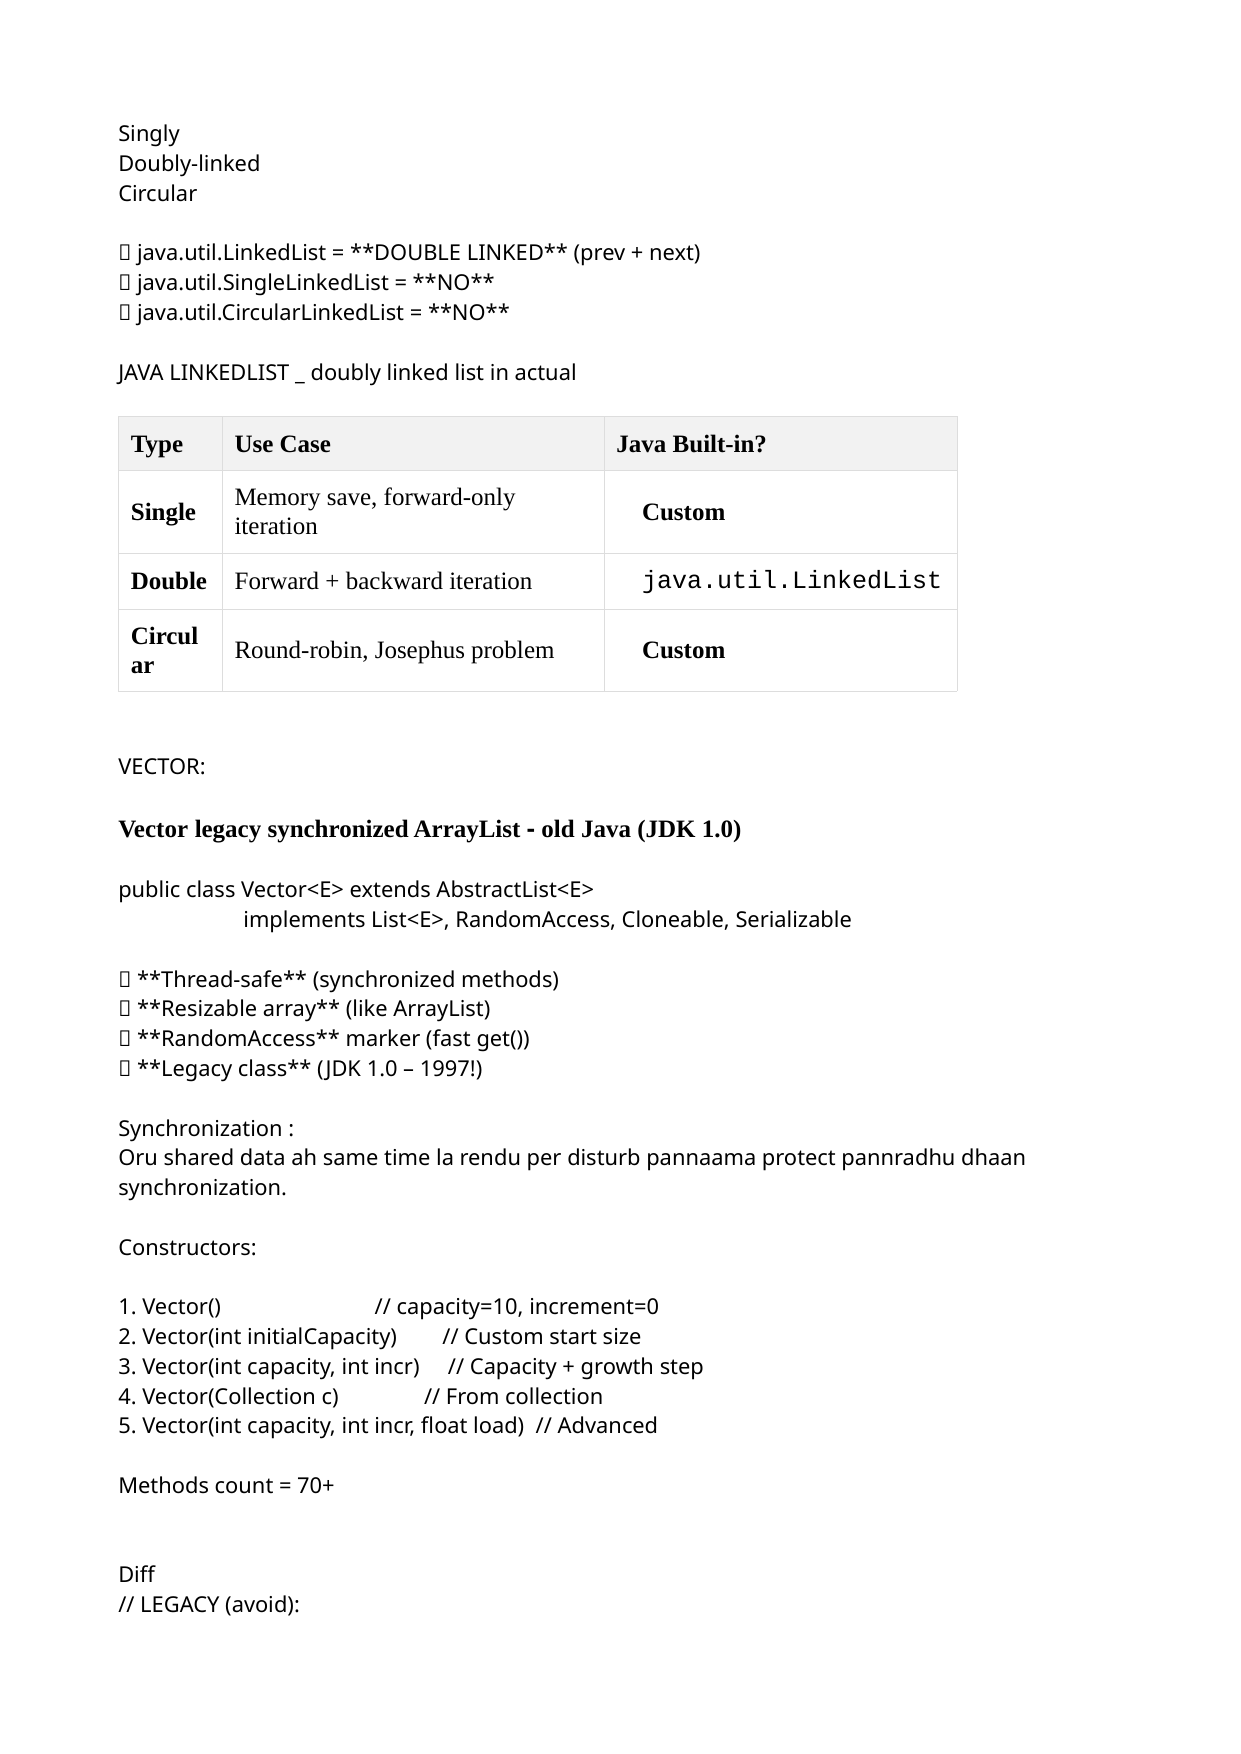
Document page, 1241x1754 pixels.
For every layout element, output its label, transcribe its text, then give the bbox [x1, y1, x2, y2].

table_header Java Built-in? [605, 417, 957, 470]
table_cell ✅ java.util.LinkedList [605, 554, 957, 608]
text Synchronization : [118, 1112, 1122, 1142]
text Methods count = 70+ [118, 1470, 1122, 1500]
table_cell ❌ Custom [605, 610, 957, 691]
text Oru shared data ah same time la rendu per disturb pannaama protect pannradhu dhaan synchronization. [118, 1142, 1122, 1202]
text 2. Vector(int initialCapacity) // Custom start size [118, 1321, 1122, 1351]
text 3. Vector(int capacity, int incr) // Capacity + growth step [118, 1351, 1122, 1381]
text VECTOR: [118, 751, 1122, 781]
text Diff [118, 1559, 1122, 1589]
text ✅ java.util.LinkedList = **DOUBLE LINKED** (prev + next) [118, 237, 1122, 267]
table_cell Memory save, forward-only iteration [223, 471, 604, 552]
table_cell Circular [119, 610, 222, 691]
text ❌ java.util.CircularLinkedList = **NO** [118, 297, 1122, 327]
text Vector legacy synchronized ArrayList - old Java (JDK 1.0) [118, 781, 1122, 844]
text public class Vector<E> extends AbstractList<E> [118, 874, 1122, 904]
text 5. Vector(int capacity, int incr, float load) // Advanced [118, 1410, 1122, 1440]
text ✅ **Legacy class** (JDK 1.0 – 1997!) [118, 1053, 1122, 1083]
text // LEGACY (avoid): [118, 1589, 1122, 1619]
table_cell Single [119, 471, 222, 552]
text JAVA LINKEDLIST _ doubly linked list in actual [118, 356, 1122, 386]
text Constructors: [118, 1232, 1122, 1261]
text ✅ **Thread-safe** (synchronized methods) [118, 963, 1122, 993]
table_cell ❌ Custom [605, 471, 957, 552]
text 4. Vector(Collection c) // From collection [118, 1381, 1122, 1410]
table_header Type [119, 417, 222, 470]
text ✅ **Resizable array** (like ArrayList) [118, 993, 1122, 1023]
table_cell Forward + backward iteration [223, 554, 604, 608]
text ✅ **RandomAccess** marker (fast get()) [118, 1023, 1122, 1053]
text Circular [118, 178, 1122, 207]
table_cell Round-robin, Josephus problem [223, 610, 604, 691]
text 1. Vector() // capacity=10, increment=0 [118, 1291, 1122, 1321]
text Doubly-linked [118, 148, 1122, 178]
text implements List<E>, RandomAccess, Cloneable, Serializable [118, 904, 1122, 934]
text Singly [118, 118, 1122, 148]
text ❌ java.util.SingleLinkedList = **NO** [118, 267, 1122, 297]
table_cell Double [119, 554, 222, 608]
table_header Use Case [223, 417, 604, 470]
